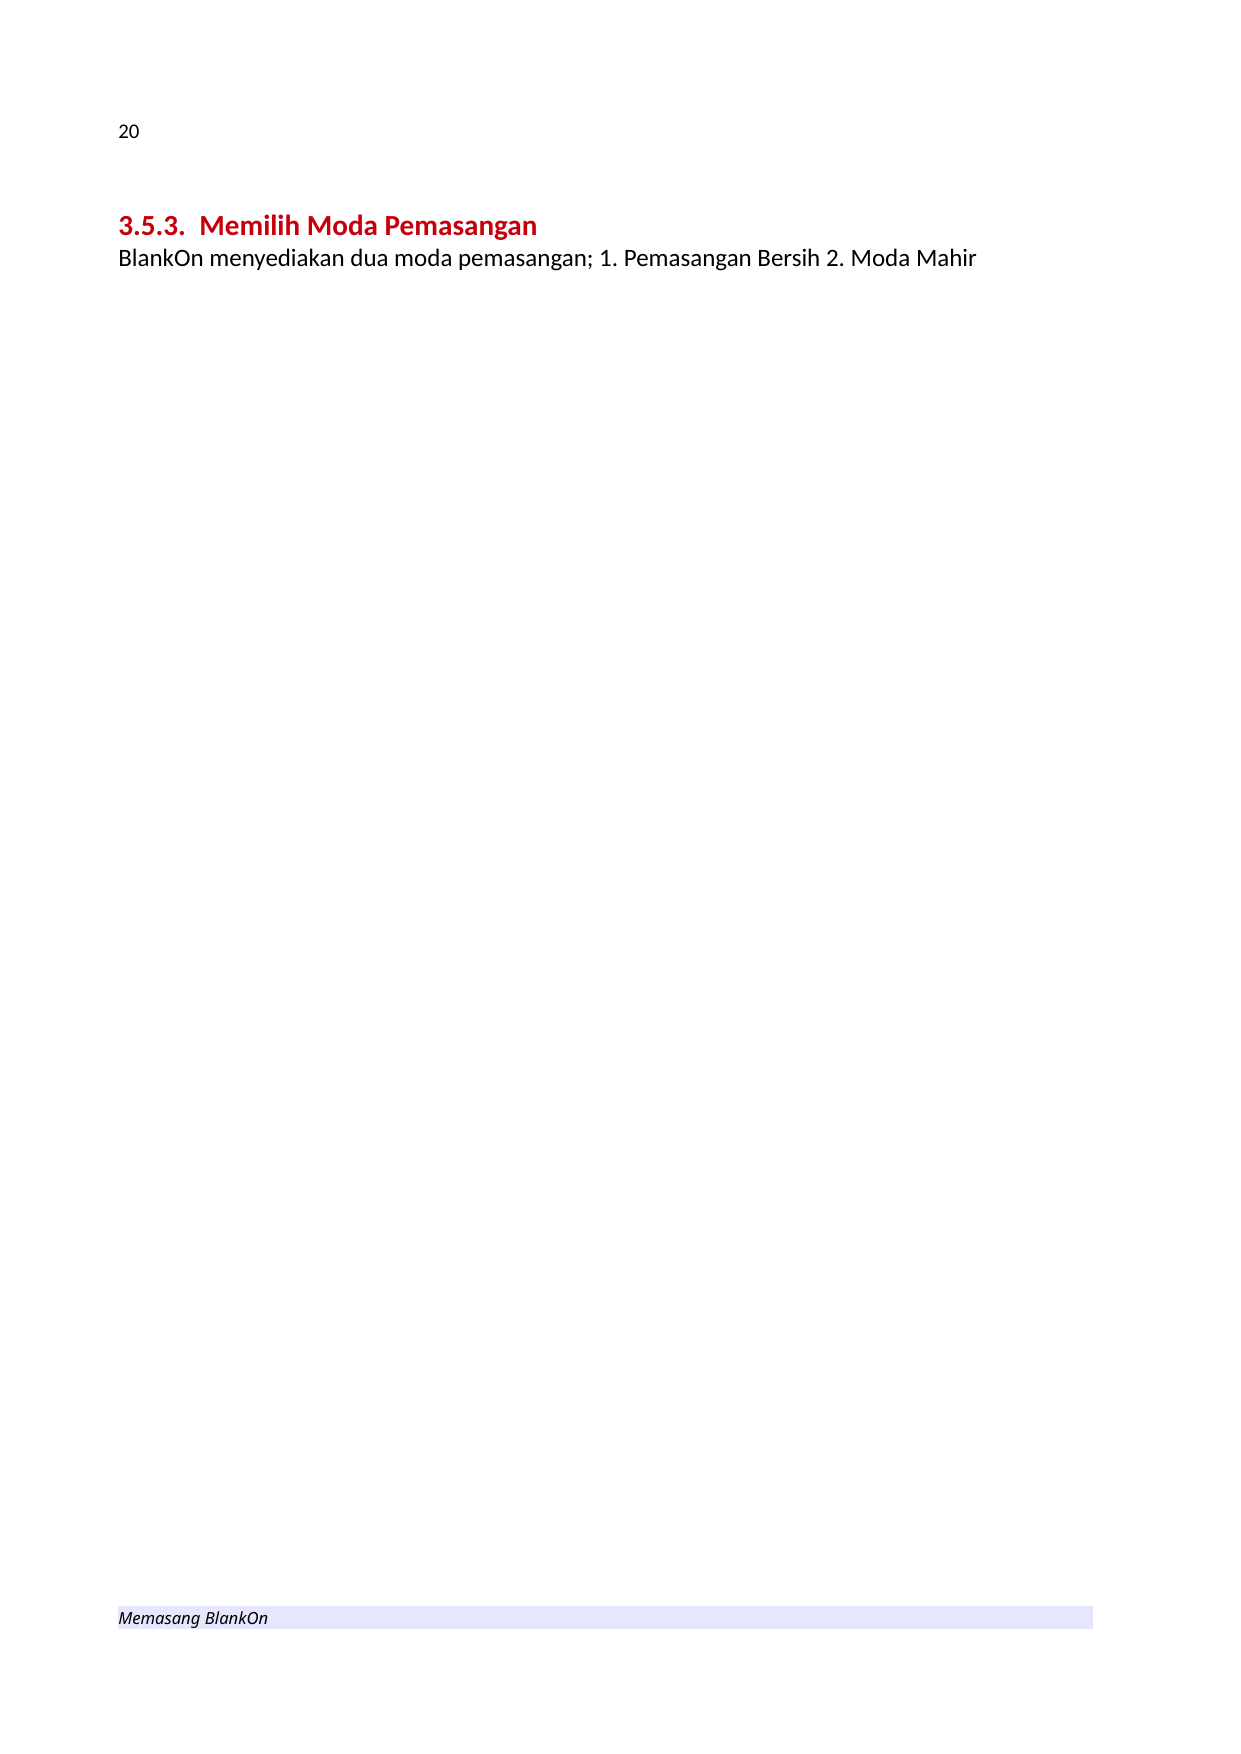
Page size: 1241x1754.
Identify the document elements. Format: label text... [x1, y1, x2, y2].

text BlankOn menyediakan dua moda pemasangan; 1. Pemasangan Bersih 2. Moda Mahir [118, 242, 1093, 273]
subtitle Memilih Moda Pemasangan [118, 207, 1093, 242]
